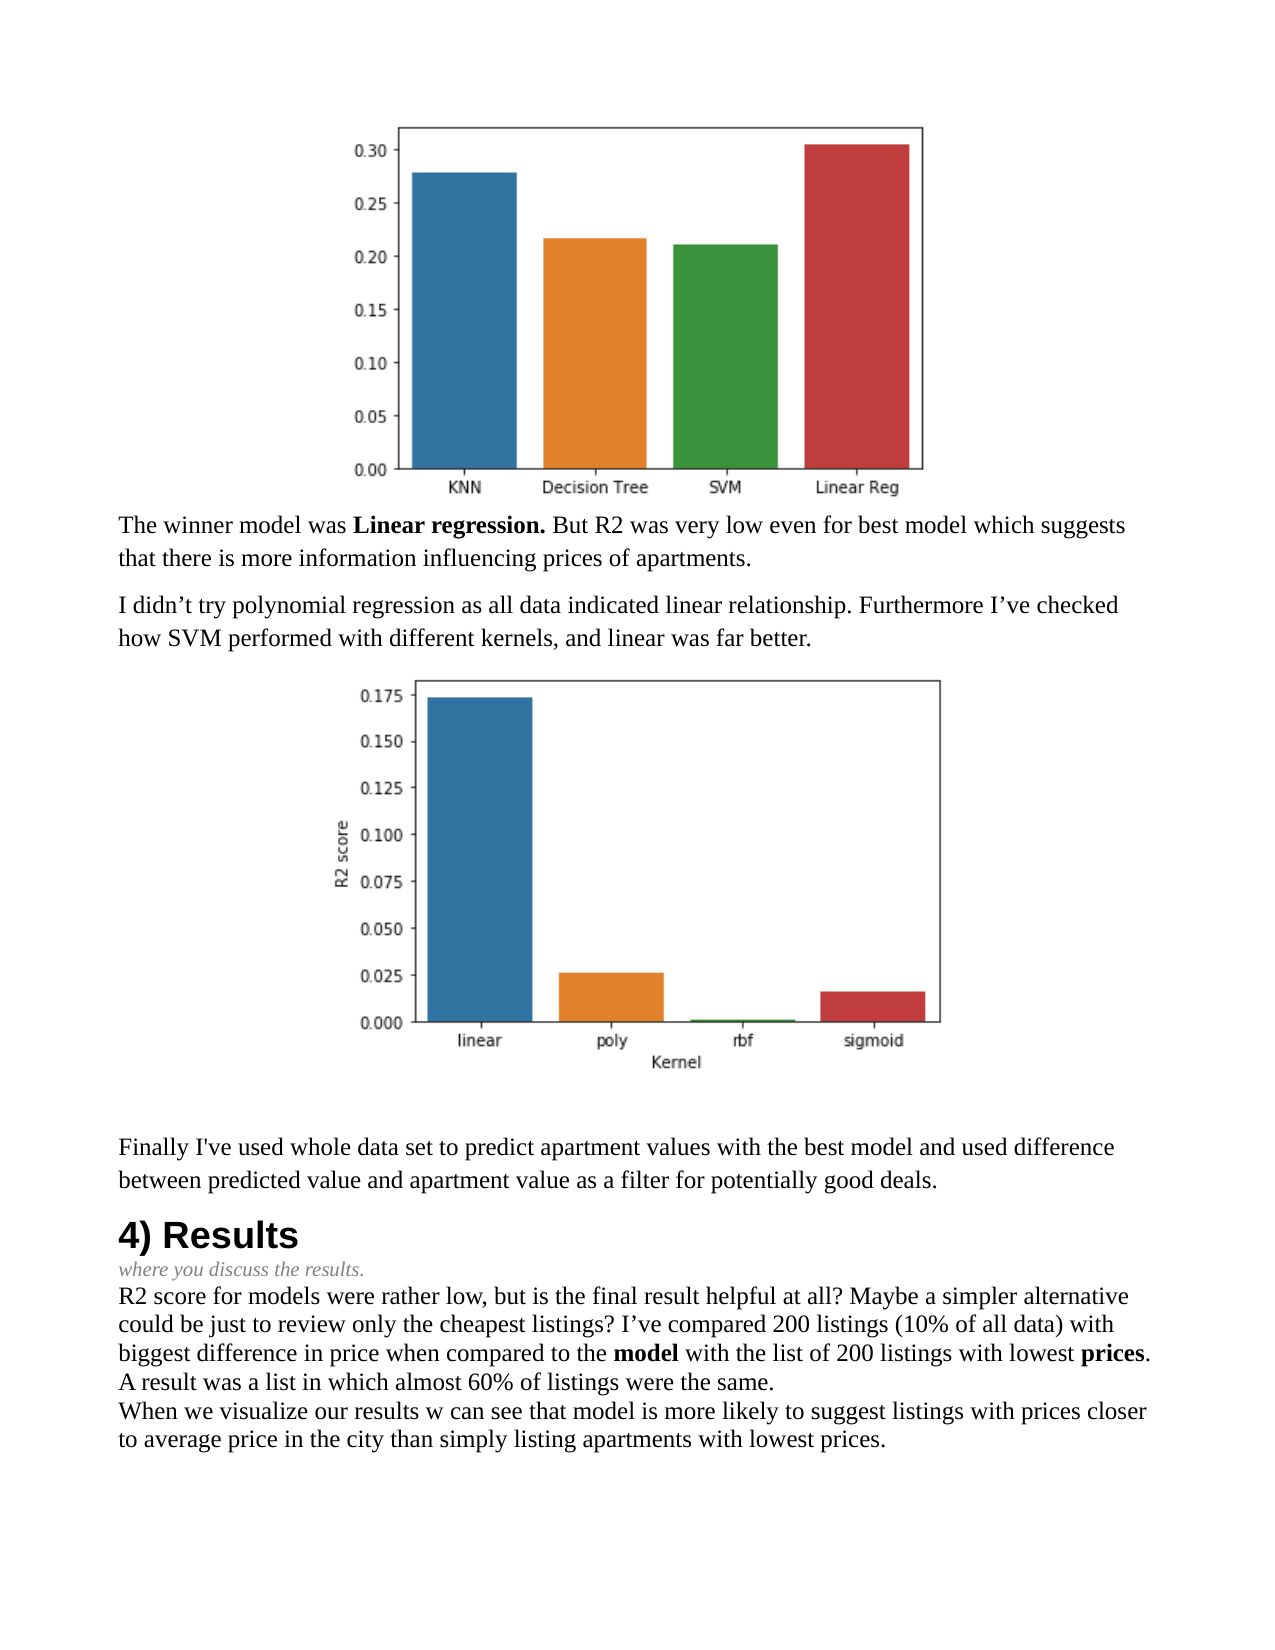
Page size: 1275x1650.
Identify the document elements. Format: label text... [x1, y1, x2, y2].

text A result was a list in which almost 60% of listings were the same. [118, 1367, 1157, 1396]
text 4) Results [118, 1213, 1157, 1257]
text where you discuss the results. [118, 1257, 1157, 1281]
picture [342, 118, 933, 506]
text When we visualize our results w can see that model is more likely to suggest listings with prices closer to average price in the city than simply listing apartments with lowest prices. [118, 1396, 1157, 1453]
text The winner model was Linear regression. But R2 was very low even for best model which suggests that there is more information influencing prices of apartments. [118, 118, 1157, 572]
picture [326, 671, 949, 1081]
text I didn’t try polynomial regression as all data indicated linear relationship. Furthermore I’ve checked how SVM performed with different kernels, and linear was far better. [118, 591, 1157, 652]
text R2 score for models were rather low, but is the final result helpful at all? Maybe a simpler alternative could be just to review only the cheapest listings? I’ve compared 200 listings (10% of all data) with biggest difference in price when compared to the model with the list of 200 listings with lowest prices. [118, 1281, 1157, 1367]
text Finally I've used whole data set to predict apartment values with the best model and used difference between predicted value and apartment value as a filter for potentially good deals. [118, 1132, 1157, 1194]
